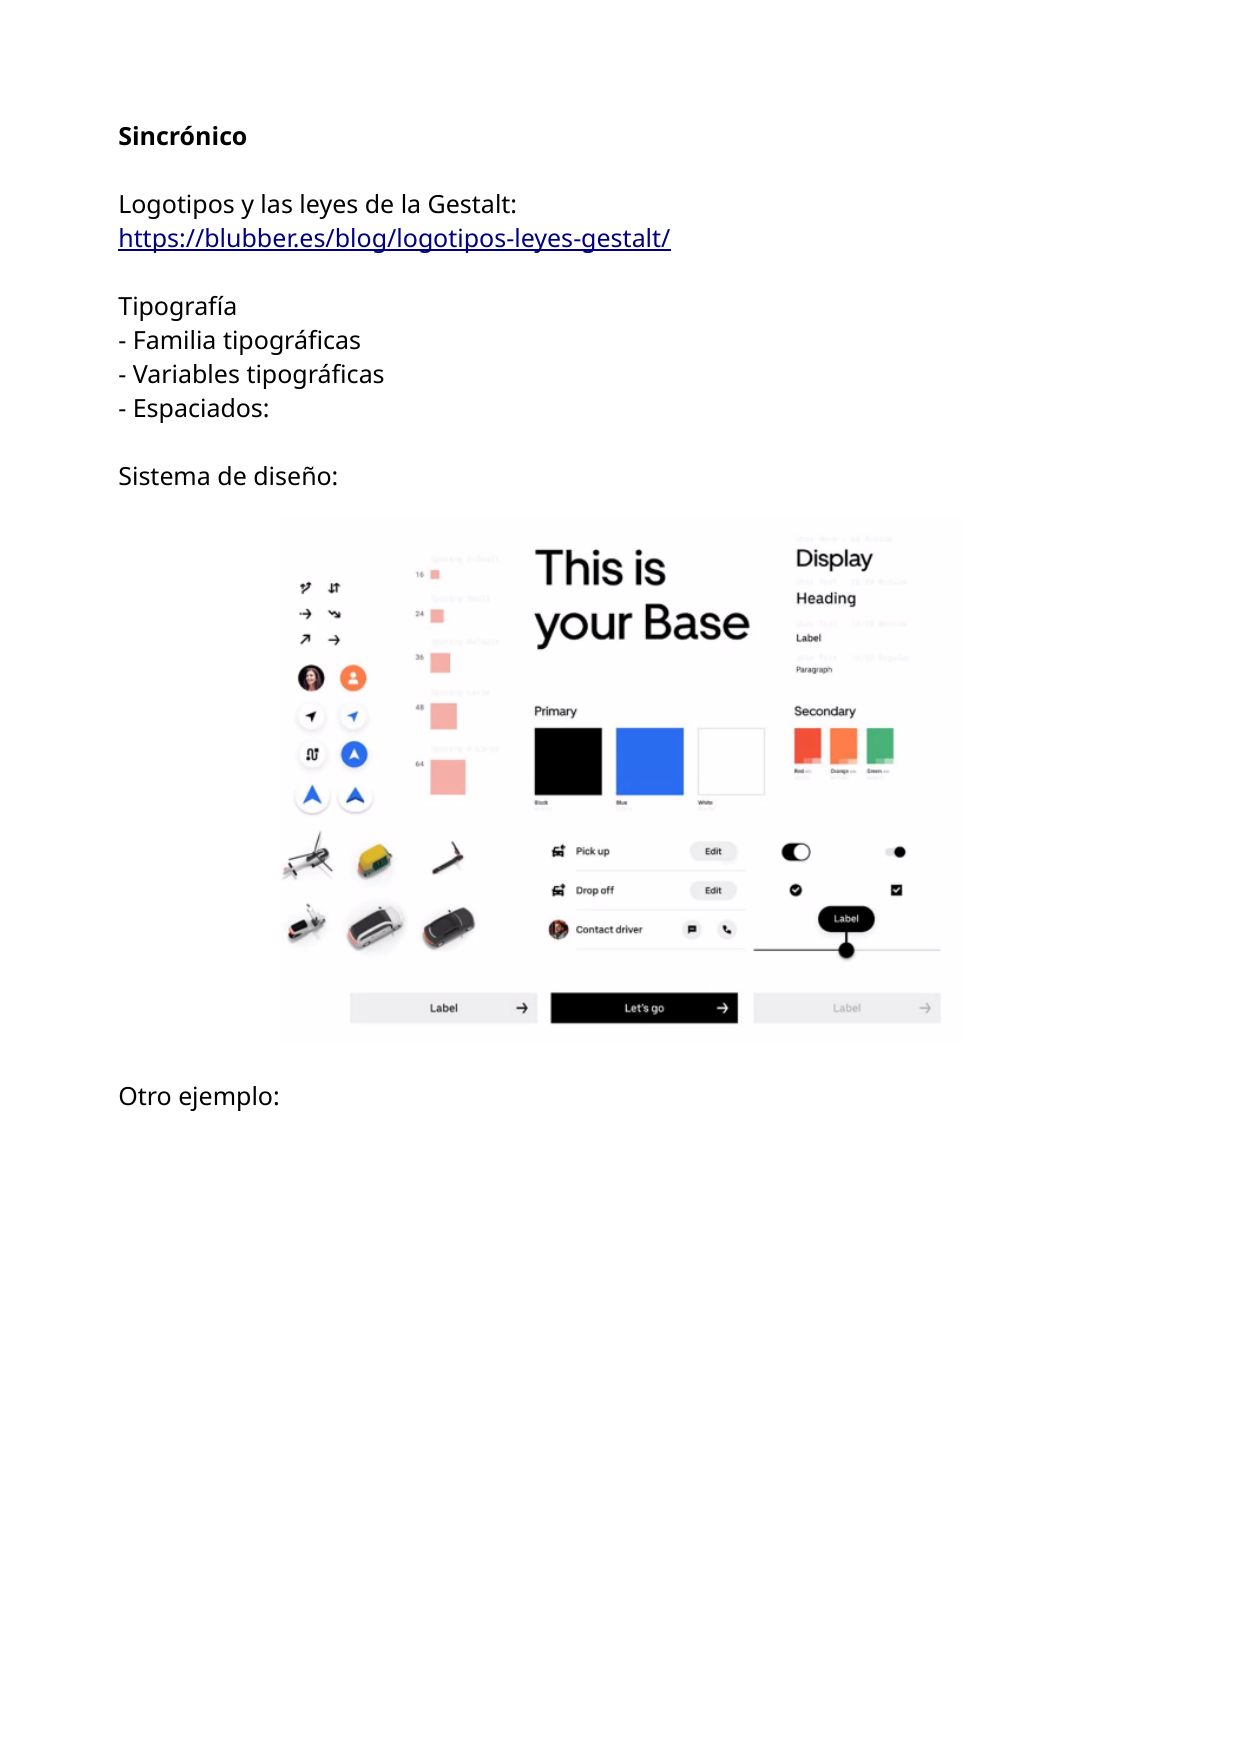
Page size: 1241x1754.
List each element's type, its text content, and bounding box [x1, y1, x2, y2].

text - Espaciados: [118, 391, 1122, 425]
text https://blubber.es/blog/logotipos-leyes-gestalt/ [118, 220, 1122, 254]
text Sistema de diseño: [118, 459, 1122, 493]
text - Variables tipográficas [118, 357, 1122, 391]
text Sincrónico [118, 118, 1122, 152]
text Tipografía [118, 288, 1122, 322]
text - Familia tipográficas [118, 322, 1122, 357]
picture [278, 516, 962, 1043]
text Logotipos y las leyes de la Gestalt: [118, 186, 1122, 220]
text Otro ejemplo: [118, 493, 1122, 1112]
